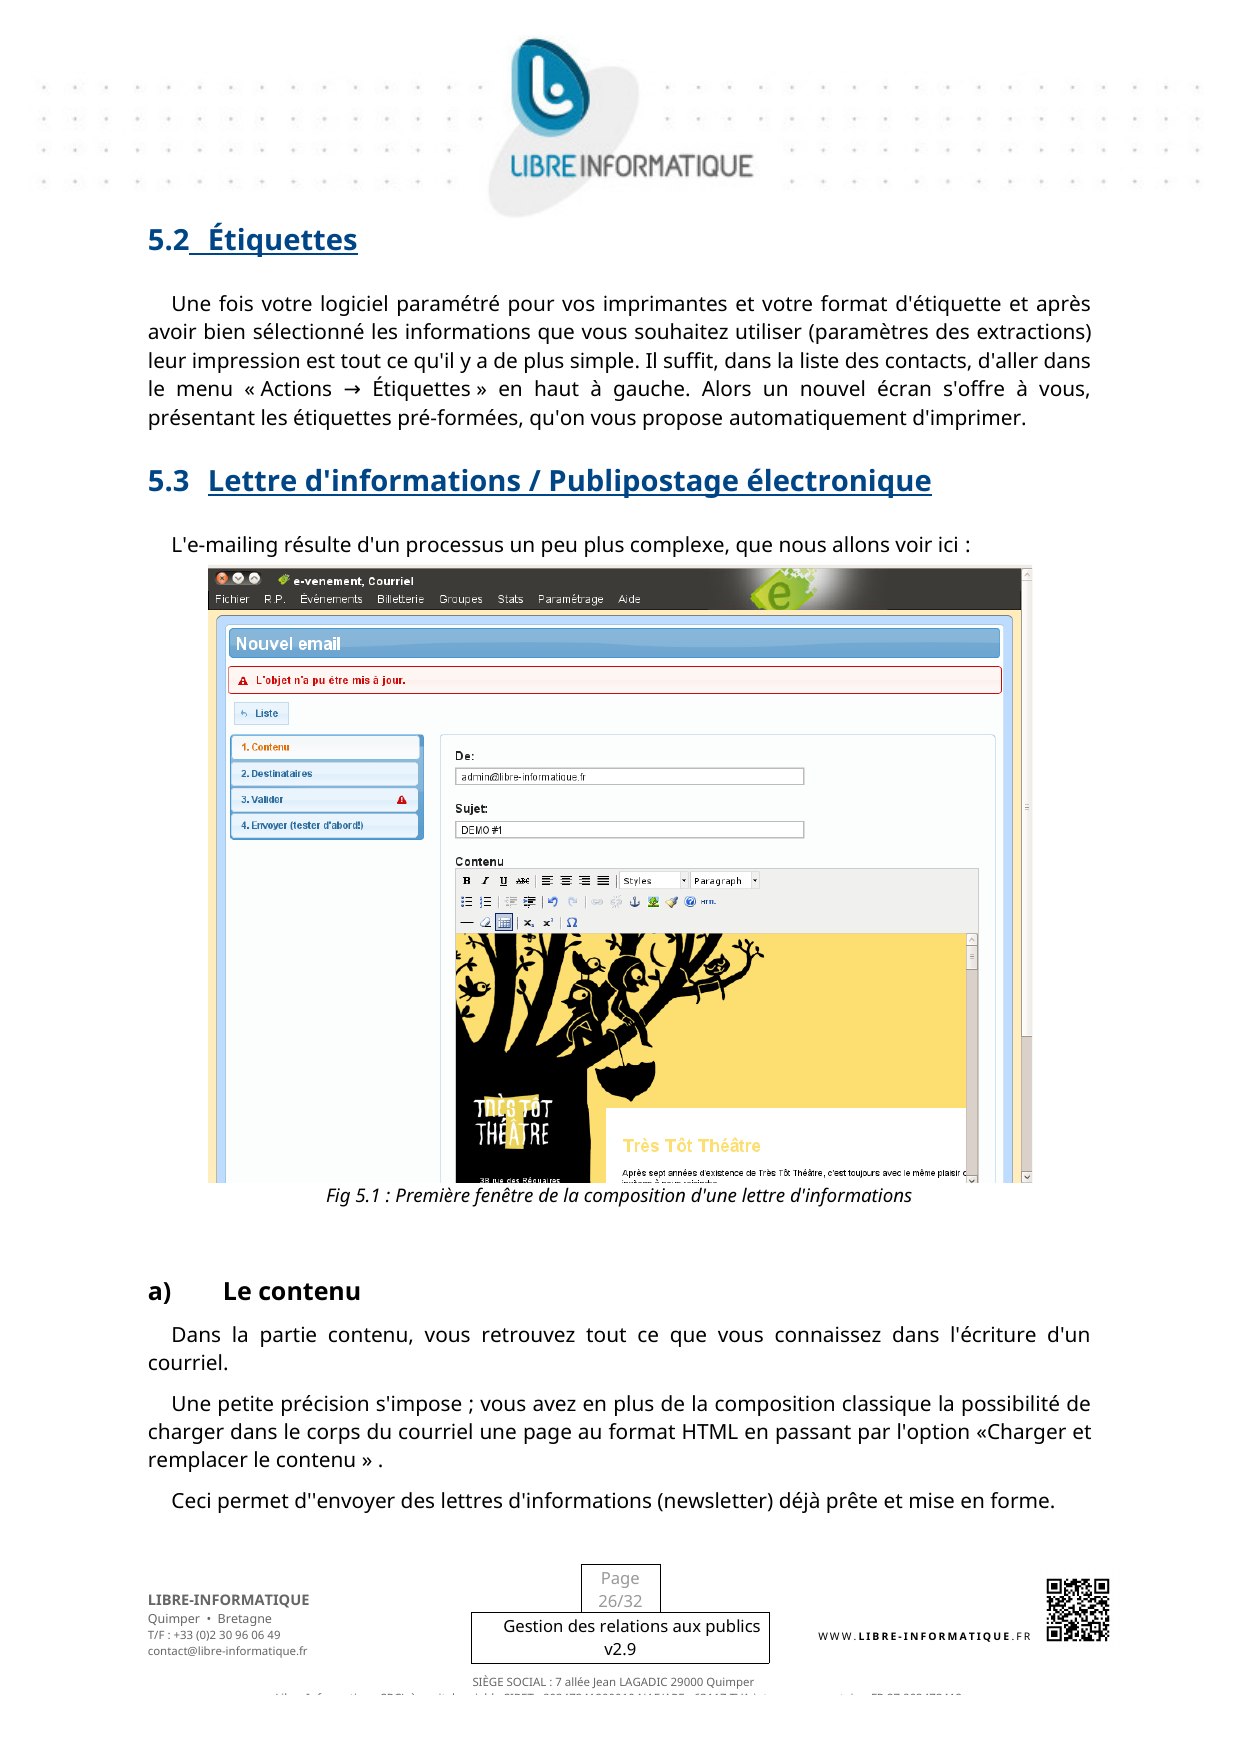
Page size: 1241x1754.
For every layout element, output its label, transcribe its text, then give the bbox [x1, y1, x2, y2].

picture [27, 35, 1213, 220]
text Une petite précision s'impose ; vous avez en plus de la composition classique la possibilité de charger dans le corps du courriel une page au format HTML en passant par l'option «Charger et remplacer le contenu » . [148, 1389, 1093, 1474]
text Dans la partie contenu, vous retrouvez tout ce que vous connaissez dans l'écriture d'un courriel. [148, 1320, 1093, 1377]
text L'e-mailing résulte d'un processus un peu plus complexe, que nous allons voir ici : [148, 530, 1093, 558]
text Fig 5.2 : Première fenêtre de la composition d'une lettre d'informations [208, 1183, 1032, 1208]
picture [1036, 1568, 1120, 1652]
subtitle Lettre d'informations / Publipostage électronique [148, 461, 1093, 500]
text Ceci permet d''envoyer des lettres d'informations (newsletter) déjà prête et mise en forme. [148, 1486, 1093, 1514]
text Une fois votre logiciel paramétré pour vos imprimantes et votre format d'étiquette et après avoir bien sélectionné les informations que vous souhaitez utiliser (paramètres des extractions) leur impression est tout ce qu'il y a de plus simple. Il suffit, dans la liste des contacts, d'aller dans le menu « Actions → Étiquettes » en haut à gauche. Alors un nouvel écran s'offre à vous, présentant les étiquettes pré-formées, qu'on vous propose automatiquement d'imprimer. [148, 289, 1093, 431]
subtitle Étiquettes [148, 220, 1093, 259]
subtitle Le contenu [148, 1273, 1093, 1308]
picture [208, 564, 1033, 1183]
